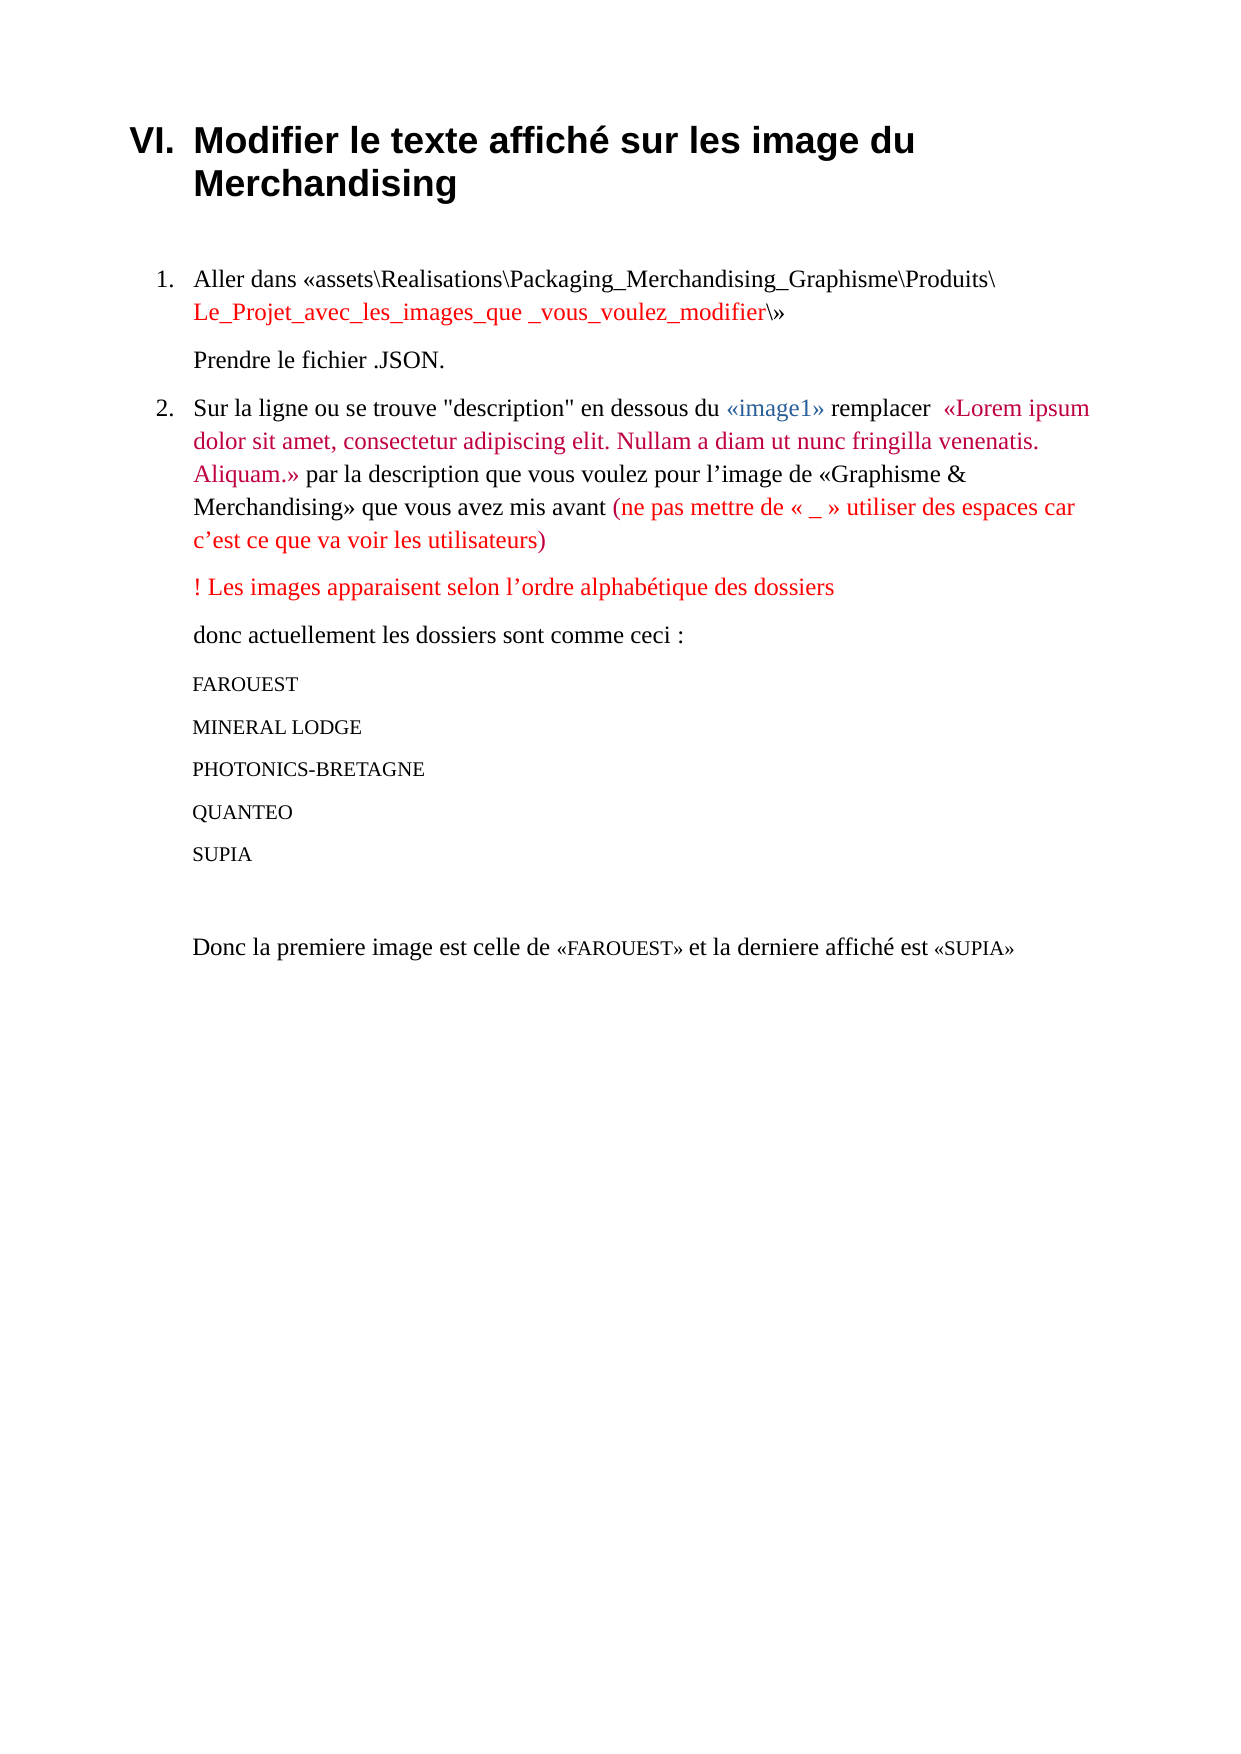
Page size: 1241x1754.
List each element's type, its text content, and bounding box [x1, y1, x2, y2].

text MINERAL LODGE [118, 715, 1122, 739]
subtitle Modifier le texte affiché sur les image du Merchandising [175, 118, 1122, 204]
list Sur la ligne ou se trouve "description" en dessous du «image1» remplacer «Lorem ipsum dolor sit amet, consectetur adipiscing elit. Nullam a diam ut nunc fringilla venenatis. Aliquam.» par la description que vous voulez pour l’image de «Graphisme & Merchandising» que vous avez mis avant (ne pas mettre de « _ » utiliser des espaces car c’est ce que va voir les utilisateurs) [156, 393, 1122, 553]
list Aller dans «assets\Realisations\Packaging_Merchandising_Graphisme\Produits\Le_Projet_avec_les_images_que _vous_voulez_modifier\» [156, 264, 1122, 326]
text PHOTONICS-BRETAGNE [118, 757, 1122, 781]
list Prendre le fichier .JSON. [156, 345, 1122, 374]
list donc actuellement les dossiers sont comme ceci : [156, 620, 1122, 649]
text FAROUEST [118, 668, 1122, 696]
list ! Les images apparaisent selon l’ordre alphabétique des dossiers [156, 572, 1122, 601]
text QUANTEO [118, 799, 1122, 824]
text SUPIA [118, 842, 1122, 866]
text Donc la premiere image est celle de «FAROUEST» et la derniere affiché est «SUPIA» [118, 932, 1122, 960]
